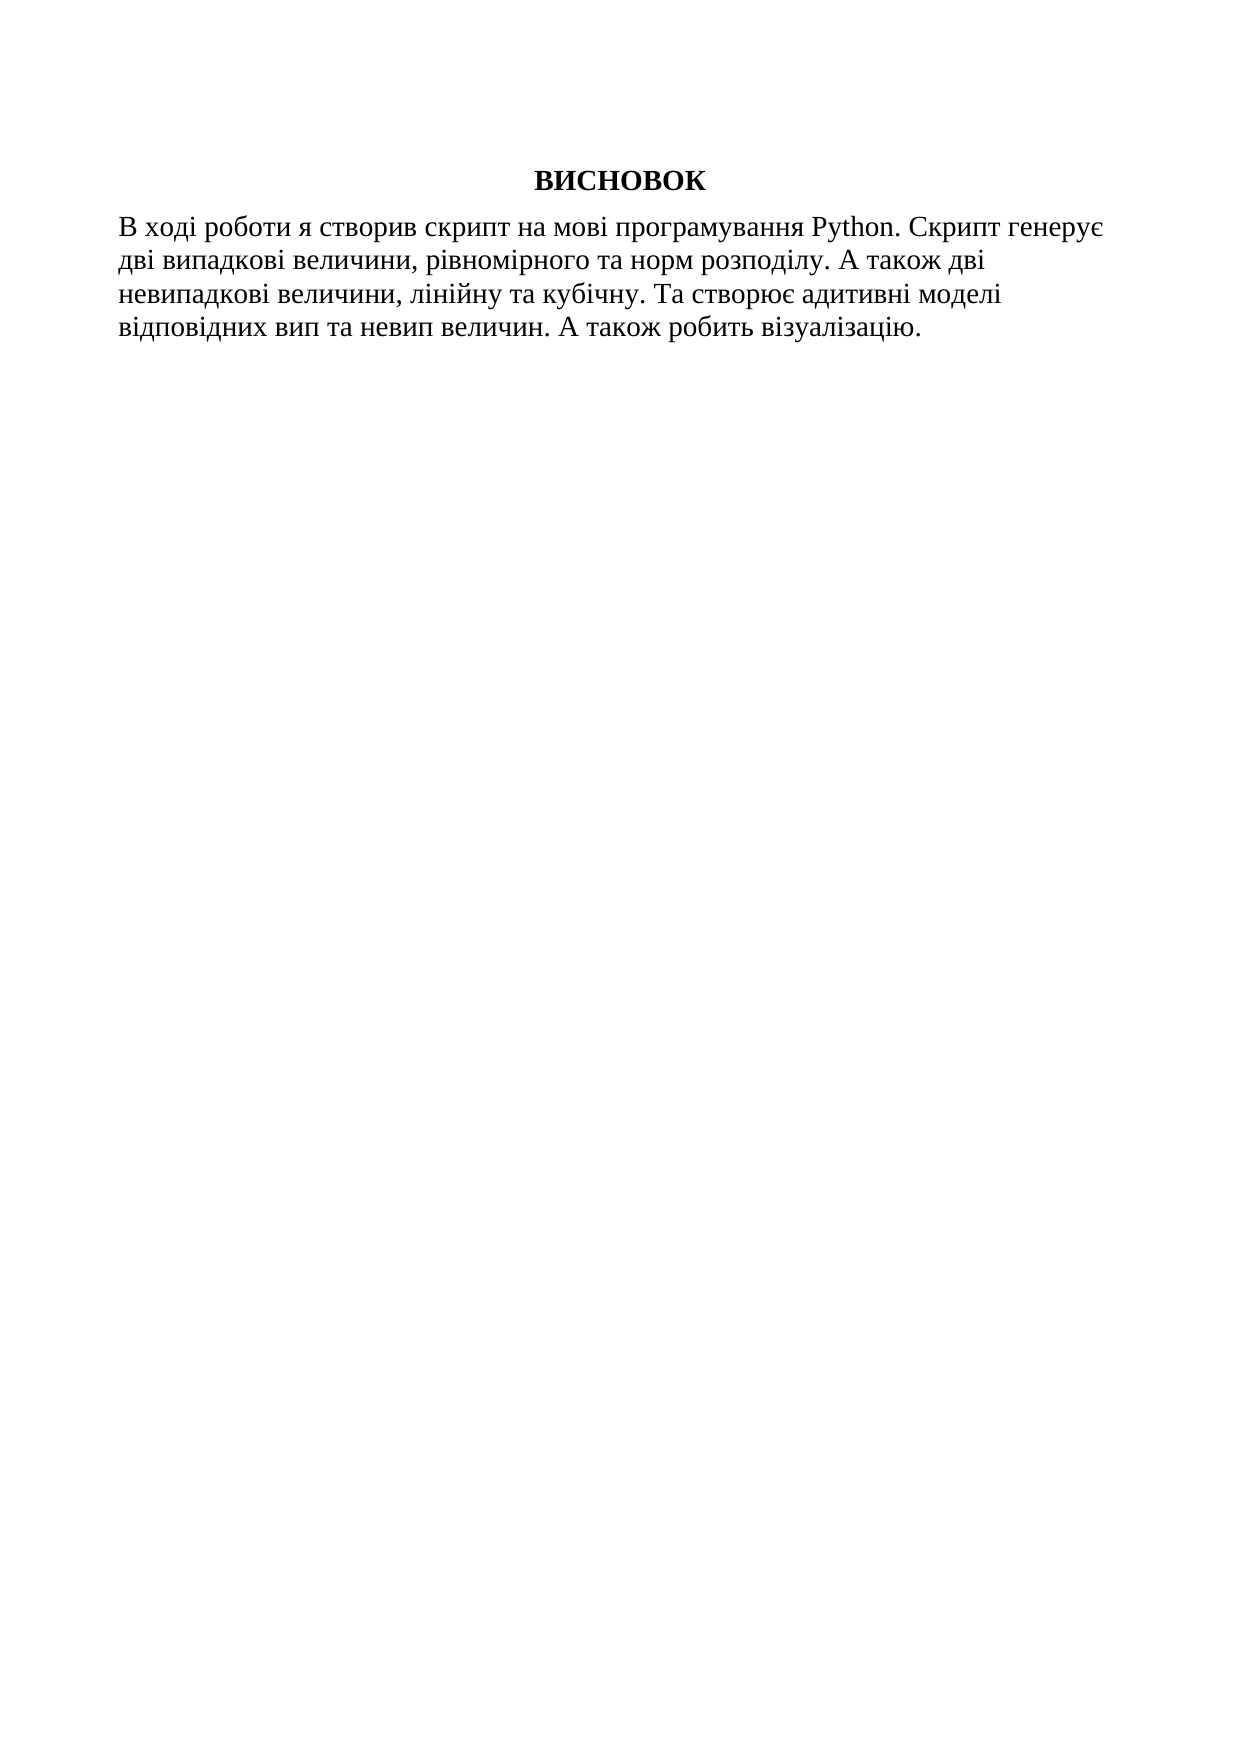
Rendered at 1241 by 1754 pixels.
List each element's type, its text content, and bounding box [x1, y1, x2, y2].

text ВИСНОВОК [118, 163, 1122, 197]
text [118, 118, 1122, 152]
text В ході роботи я створив скрипт на мові програмування Python. Скрипт генерує дві випадкові величини, рівномірного та норм розподілу. А також дві невипадкові величини, лінійну та кубічну. Та створює адитивні моделі відповідних вип та невип величин. А також робить візуалізацію. [118, 209, 1122, 343]
